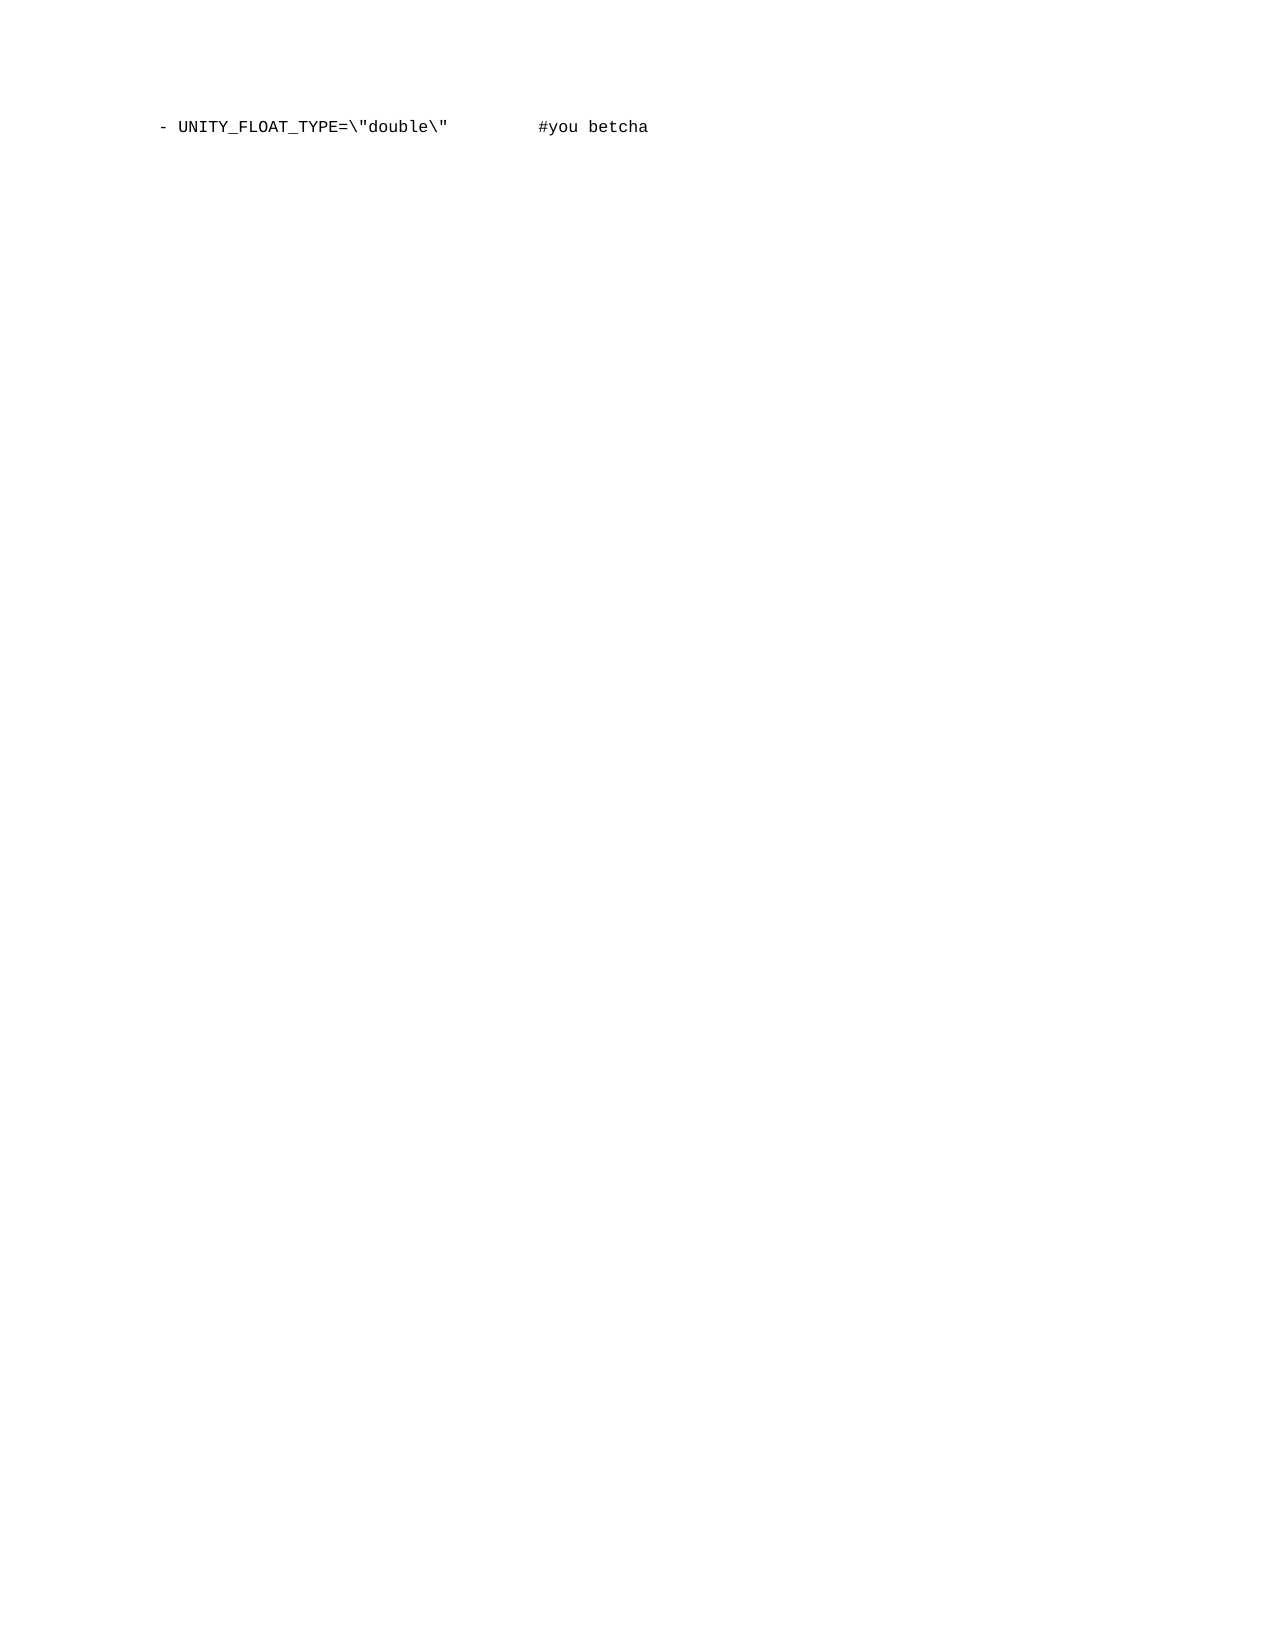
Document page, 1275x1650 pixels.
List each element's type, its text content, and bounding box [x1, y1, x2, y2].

text - UNITY_FLOAT_TYPE=\"double\" #you betcha [118, 118, 1157, 137]
